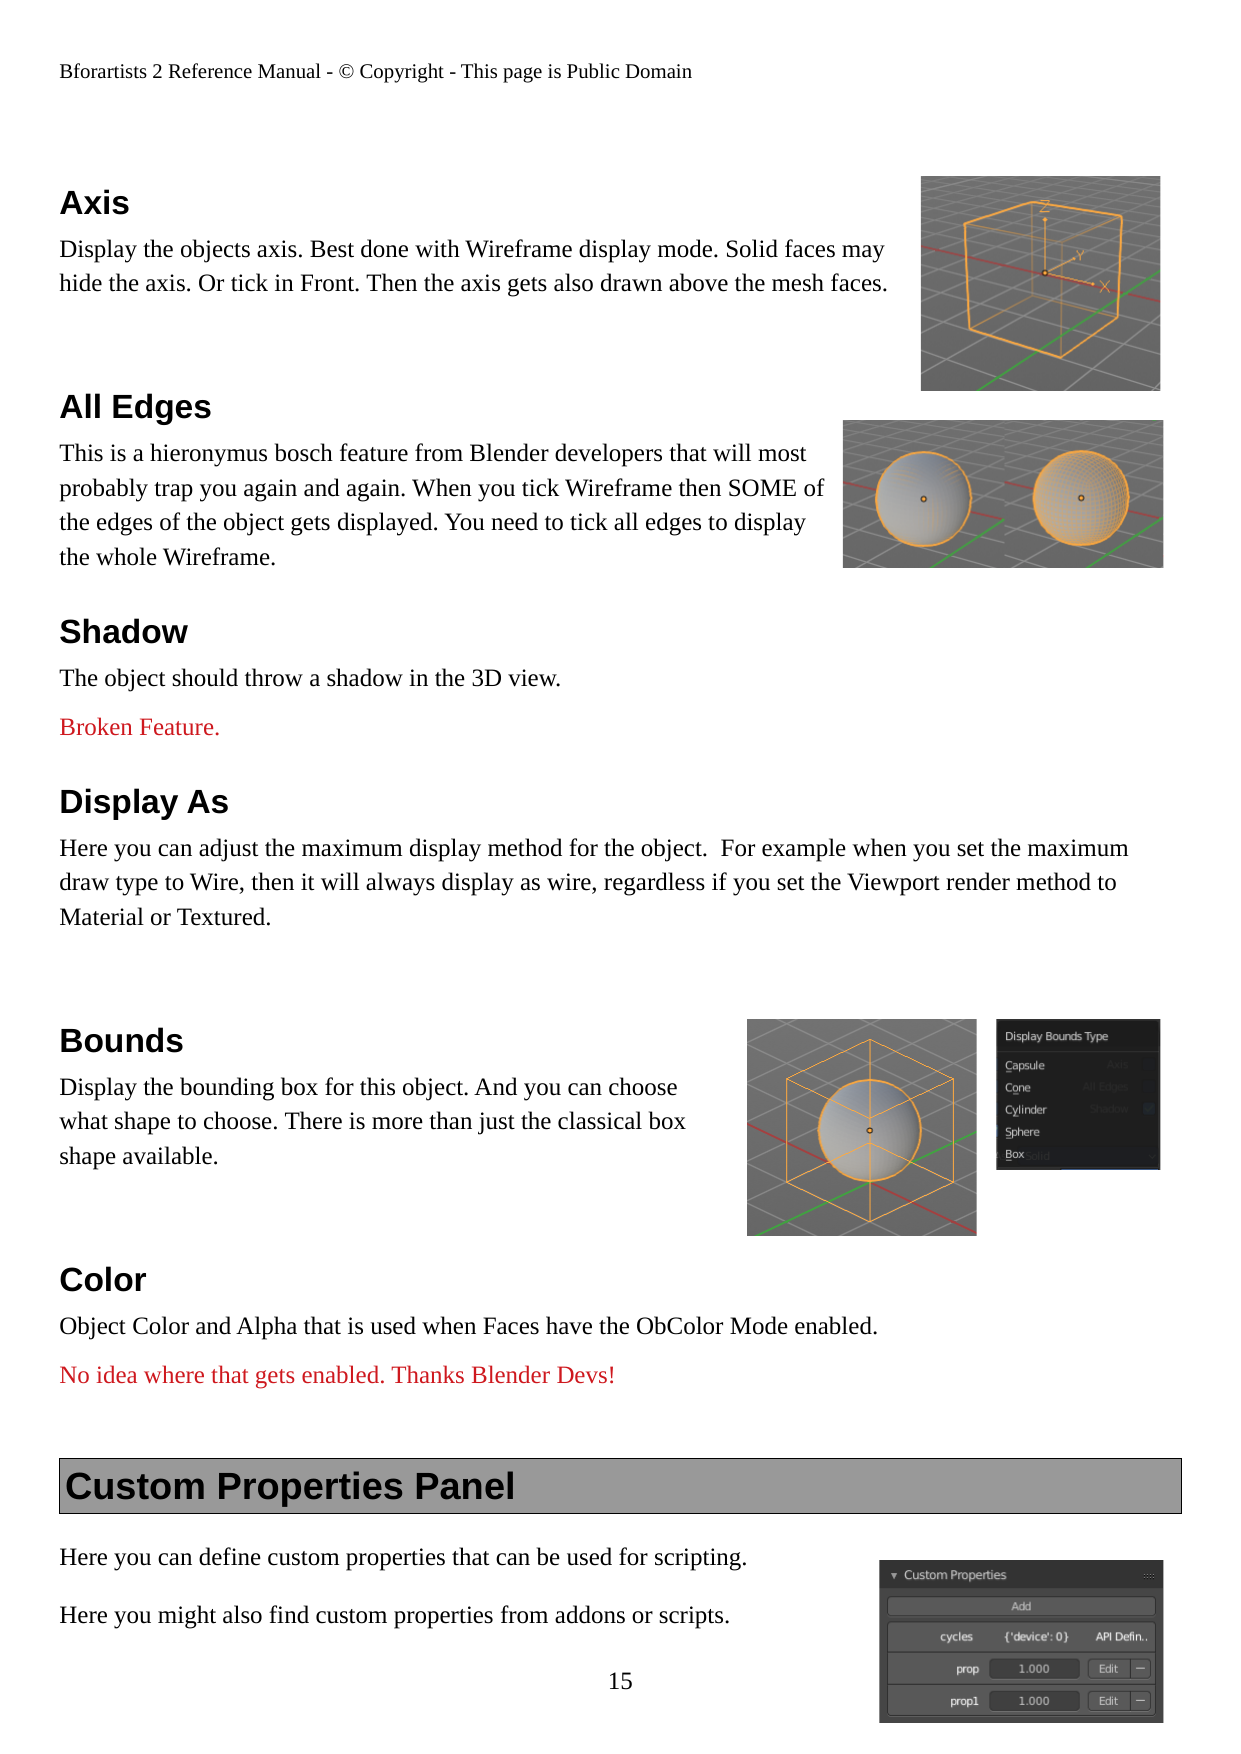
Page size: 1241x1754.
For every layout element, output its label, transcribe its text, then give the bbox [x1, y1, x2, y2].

subtitle [977, 1021, 996, 1059]
picture [747, 1019, 977, 1236]
subtitle Axis [59, 182, 920, 221]
subtitle Shadow [59, 612, 1181, 650]
picture [996, 1019, 1161, 1170]
text Display the bounding box for this object. And you can choose what shape to choose. There is more than just the classical box shape available. [59, 1072, 747, 1169]
subtitle Display As [59, 782, 1181, 820]
picture [879, 1560, 1164, 1723]
text This is a hieronymus bosch feature from Blender developers that will most probably trap you again and again. When you tick Wireframe then SOME of the edges of the object gets displayed. You need to tick all edges to display the whole Wireframe. [59, 438, 1181, 570]
text Object Color and Alpha that is used when Faces have the ObColor Mode enabled. [59, 1311, 1181, 1340]
subtitle [1161, 1021, 1181, 1059]
text Here you might also find custom properties from addons or scripts. [59, 1600, 879, 1628]
subtitle Color [59, 1260, 1181, 1298]
subtitle All Edges [59, 387, 1181, 426]
text Broken Feature. [59, 712, 1181, 741]
text Here you can adjust the maximum display method for the object. For example when you set the maximum draw type to Wire, then it will always display as wire, regardless if you set the Viewport render method to Material or Textured. [59, 833, 1181, 931]
text The object should throw a shadow in the 3D view. [59, 663, 1181, 691]
subtitle Bounds [59, 1021, 747, 1059]
picture [920, 176, 1161, 391]
text Display the objects axis. Best done with Wireframe display mode. Solid faces may hide the axis. Or tick in Front. Then the axis gets also drawn above the mesh faces. [59, 234, 920, 297]
subtitle [1161, 182, 1181, 221]
picture [842, 420, 1164, 568]
table_header Custom Properties Panel [60, 1459, 1181, 1513]
text Here you can define custom properties that can be used for scripting. [59, 1542, 1181, 1571]
text No idea where that gets enabled. Thanks Blender Devs! [59, 1360, 1181, 1389]
